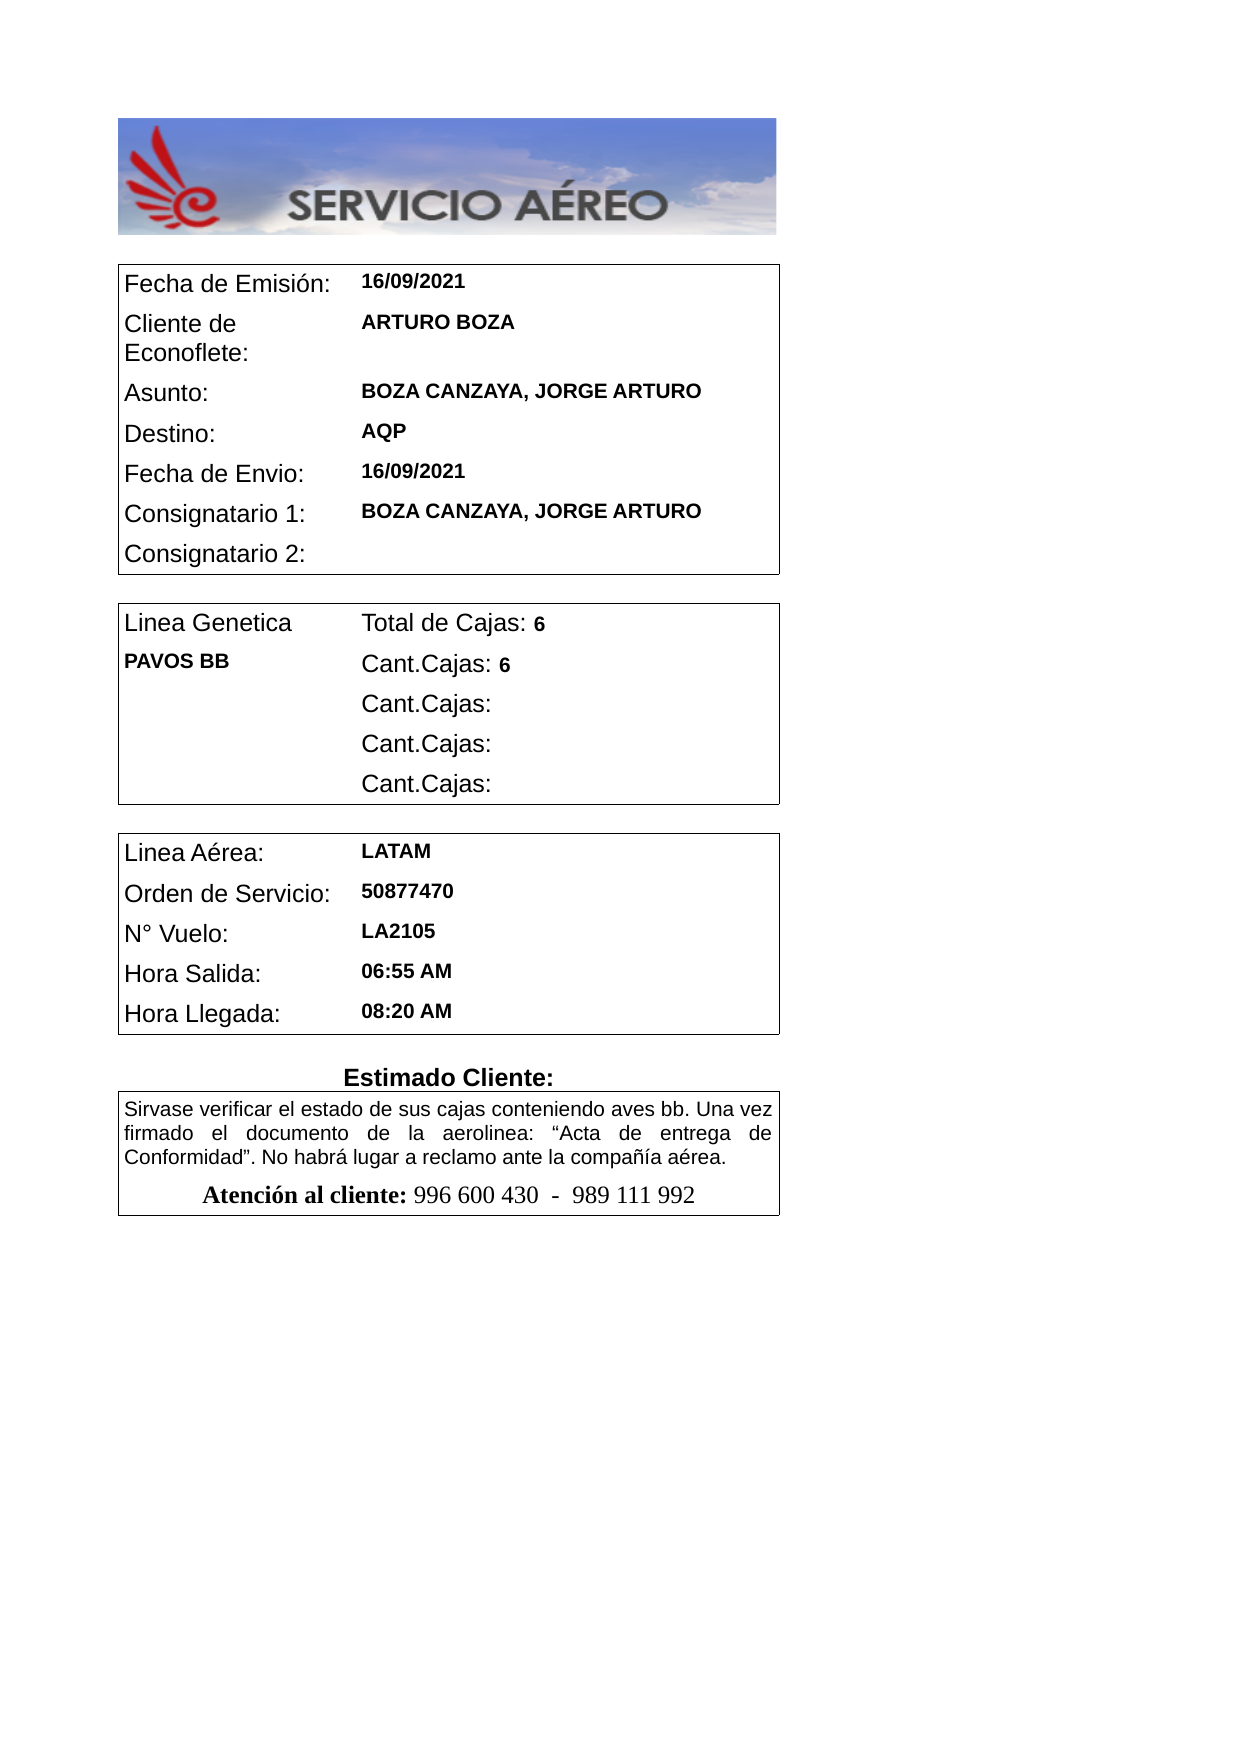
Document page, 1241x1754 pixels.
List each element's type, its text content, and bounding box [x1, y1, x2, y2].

table_cell N° Vuelo: [119, 913, 356, 953]
table_cell Asunto: [119, 373, 356, 413]
table_cell [119, 723, 356, 763]
table_cell PAVOS BB [119, 643, 356, 683]
table_cell Cant.Cajas: [356, 723, 779, 763]
table_header Fecha de Emisión: [119, 265, 356, 304]
table_cell Linea Genetica [119, 604, 356, 643]
table_cell [356, 575, 779, 603]
table_cell Estimado Cliente: [118, 1035, 779, 1091]
table_cell 06:55 AM [356, 953, 779, 993]
table_cell Sirvase verificar el estado de sus cajas conteniendo aves bb. Una vez firmado el documento de la aerolinea: “Acta de entrega de Conformidad”. No habrá lugar a reclamo ante la compañía aérea. [119, 1092, 779, 1175]
table_cell LA2105 [356, 913, 779, 953]
table_cell [119, 683, 356, 723]
table_cell Cant.Cajas: 6 [356, 643, 779, 683]
table_cell Hora Llegada: [119, 994, 356, 1034]
table_cell BOZA CANZAYA, JORGE ARTURO [356, 373, 779, 413]
table_cell Consignatario 2: [119, 534, 356, 574]
table_cell Cliente de Econoflete: [119, 304, 356, 373]
table_cell Total de Cajas: 6 [356, 604, 779, 643]
table_cell 16/09/2021 [356, 453, 779, 493]
table_cell AQP [356, 413, 779, 453]
table_cell LATAM [356, 834, 779, 873]
table_cell Atención al cliente: 996 600 430 - 989 111 992 [119, 1175, 779, 1215]
table_cell Hora Salida: [119, 953, 356, 993]
table_cell 08:20 AM [356, 994, 779, 1034]
table_cell Fecha de Envio: [119, 453, 356, 493]
table_cell Cant.Cajas: [356, 764, 779, 804]
table_cell [356, 534, 779, 574]
picture [118, 118, 777, 235]
table_cell [118, 805, 356, 833]
table_cell 50877470 [356, 873, 779, 913]
table_cell Destino: [119, 413, 356, 453]
table_cell [356, 805, 779, 833]
table_cell Linea Aérea: [119, 834, 356, 873]
table_cell BOZA CANZAYA, JORGE ARTURO [356, 493, 779, 533]
table_cell Cant.Cajas: [356, 683, 779, 723]
table_cell Consignatario 1: [119, 493, 356, 533]
table_header 16/09/2021 [356, 265, 779, 304]
table_cell Orden de Servicio: [119, 873, 356, 913]
table_cell ARTURO BOZA [356, 304, 779, 373]
table_cell [118, 575, 356, 603]
table_cell [119, 764, 356, 804]
